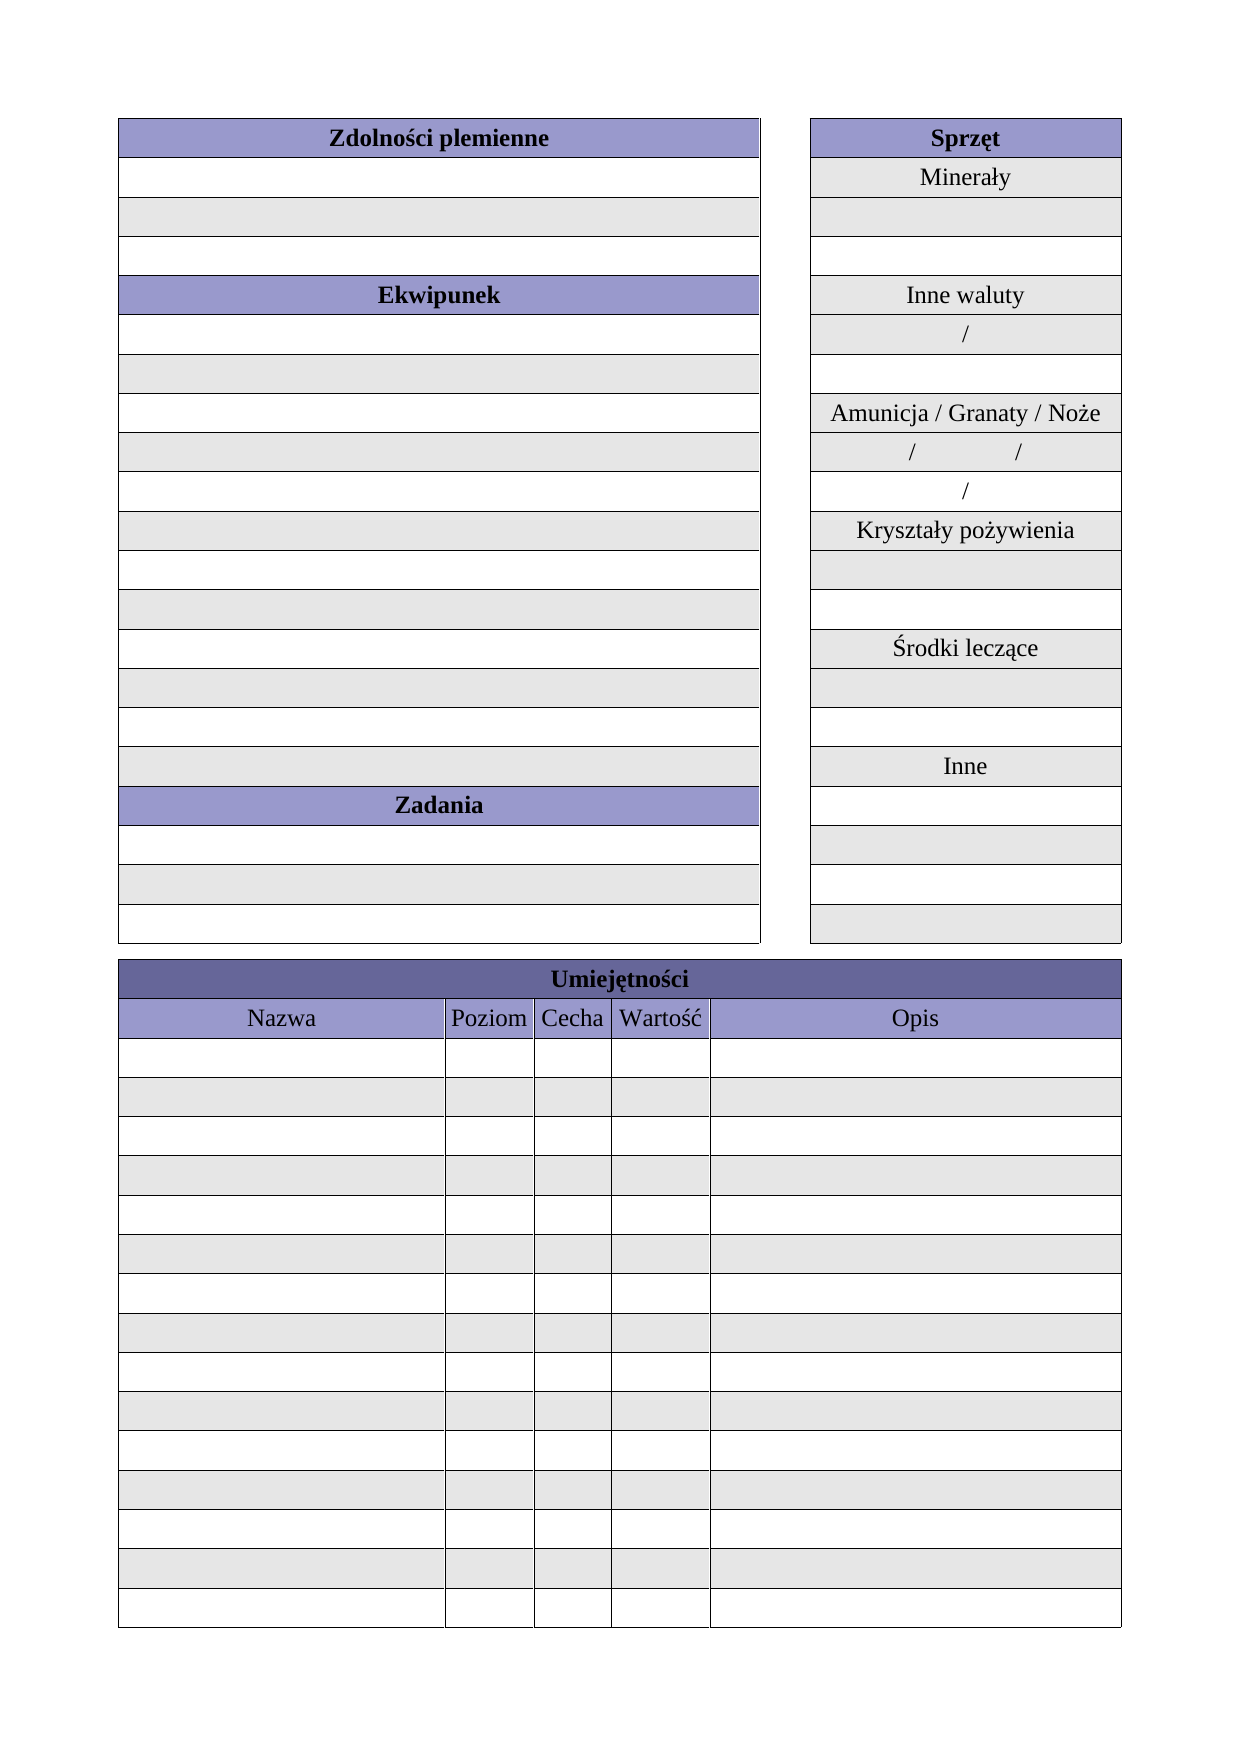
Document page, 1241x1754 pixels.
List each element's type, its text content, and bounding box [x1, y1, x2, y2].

table_cell [535, 1510, 611, 1548]
table_cell [535, 1431, 611, 1470]
table_cell [535, 1196, 611, 1234]
table_header Umiejętności [119, 960, 1121, 998]
table_cell [612, 1353, 709, 1391]
table_cell [446, 1117, 533, 1155]
table_cell [119, 1196, 444, 1234]
table_cell [612, 1117, 709, 1155]
table_cell [119, 1431, 444, 1470]
table_cell [811, 708, 1121, 746]
table_cell [446, 1078, 533, 1116]
table_cell [711, 1353, 1121, 1391]
table_cell [612, 1274, 709, 1313]
table_cell [535, 1549, 611, 1588]
table_cell [119, 512, 759, 550]
table_cell Inne [811, 747, 1121, 786]
table_cell [711, 1117, 1121, 1155]
table_cell [119, 1039, 444, 1077]
table_cell [535, 1314, 611, 1352]
table_cell [811, 590, 1121, 629]
table_header Zdolności plemienne [119, 119, 759, 157]
table_cell [811, 905, 1121, 943]
table_cell [535, 1235, 611, 1273]
table_cell [612, 1078, 709, 1116]
table_cell [612, 1431, 709, 1470]
table_cell [119, 472, 759, 511]
table_cell [535, 1392, 611, 1430]
table_cell [711, 1314, 1121, 1352]
table_cell [612, 1392, 709, 1430]
table_cell Nazwa [119, 999, 444, 1038]
table_cell [119, 394, 759, 432]
table_cell Cecha [535, 999, 611, 1038]
table_cell [711, 1471, 1121, 1509]
table_cell [446, 1314, 533, 1352]
table_cell [711, 1274, 1121, 1313]
table_cell [446, 1510, 533, 1548]
table_cell [811, 826, 1121, 864]
table_cell [119, 158, 759, 197]
table_cell [119, 747, 759, 786]
table_cell [612, 1314, 709, 1352]
table_cell [446, 1353, 533, 1391]
table_cell [811, 787, 1121, 825]
table_cell [119, 1549, 444, 1588]
table_cell [119, 590, 759, 629]
table_cell [711, 1589, 1121, 1627]
table_cell [446, 1235, 533, 1273]
table_cell [811, 551, 1121, 589]
table_cell [119, 708, 759, 746]
table_cell [711, 1078, 1121, 1116]
table_cell [711, 1039, 1121, 1077]
table_cell [535, 1156, 611, 1195]
table_cell Środki leczące [811, 630, 1121, 668]
table_cell [612, 1510, 709, 1548]
table_cell Inne waluty [811, 276, 1121, 314]
table_cell [711, 1431, 1121, 1470]
table_cell [535, 1589, 611, 1627]
table_cell / / [811, 433, 1121, 471]
table_cell [535, 1078, 611, 1116]
table_cell [119, 905, 759, 943]
table_cell [119, 1510, 444, 1548]
table_cell [711, 1392, 1121, 1430]
table_cell [811, 198, 1121, 236]
table_cell [446, 1274, 533, 1313]
table_cell [612, 1196, 709, 1234]
table_cell [119, 1589, 444, 1627]
table_cell / [811, 315, 1121, 354]
table_cell [711, 1156, 1121, 1195]
table_cell [446, 1196, 533, 1234]
table_cell [119, 237, 759, 275]
table_cell [119, 315, 759, 354]
table_cell [711, 1235, 1121, 1273]
table_cell [119, 551, 759, 589]
table_header [761, 118, 809, 943]
table_cell Opis [711, 999, 1121, 1038]
table_cell Amunicja / Granaty / Noże [811, 394, 1121, 432]
table_cell [119, 1078, 444, 1116]
table_cell Wartość [612, 999, 709, 1038]
table_cell [535, 1039, 611, 1077]
table_cell [446, 1039, 533, 1077]
table_cell [119, 826, 759, 864]
table_cell [446, 1431, 533, 1470]
table_cell [612, 1156, 709, 1195]
table_cell [811, 669, 1121, 707]
table_cell Ekwipunek [119, 276, 759, 314]
table_cell [612, 1589, 709, 1627]
table_cell [811, 865, 1121, 904]
table_cell [612, 1549, 709, 1588]
table_cell [119, 433, 759, 471]
table_cell [119, 198, 759, 236]
table_cell [535, 1471, 611, 1509]
table_cell [119, 1353, 444, 1391]
table_cell [119, 865, 759, 904]
table_cell [446, 1471, 533, 1509]
table_cell [119, 1235, 444, 1273]
table_cell [119, 1117, 444, 1155]
table_cell [711, 1196, 1121, 1234]
table_cell Minerały [811, 158, 1121, 197]
table_cell [711, 1549, 1121, 1588]
table_cell [119, 1156, 444, 1195]
table_cell [535, 1274, 611, 1313]
table_cell [535, 1117, 611, 1155]
table_cell [811, 237, 1121, 275]
table_cell [119, 1471, 444, 1509]
table_cell Kryształy pożywienia [811, 512, 1121, 550]
table_cell [811, 355, 1121, 393]
table_header Sprzęt [811, 119, 1121, 157]
table_cell [119, 1314, 444, 1352]
table_cell [119, 630, 759, 668]
table_cell [119, 355, 759, 393]
table_cell [119, 1392, 444, 1430]
table_cell [119, 1274, 444, 1313]
table_cell [711, 1510, 1121, 1548]
table_cell [612, 1235, 709, 1273]
table_cell [119, 669, 759, 707]
table_cell [446, 1392, 533, 1430]
table_cell [612, 1471, 709, 1509]
table_cell / [811, 472, 1121, 511]
table_cell [612, 1039, 709, 1077]
table_cell [535, 1353, 611, 1391]
table_cell [446, 1156, 533, 1195]
table_cell [446, 1549, 533, 1588]
table_cell Poziom [446, 999, 533, 1038]
table_cell [446, 1589, 533, 1627]
table_cell Zadania [119, 787, 759, 825]
